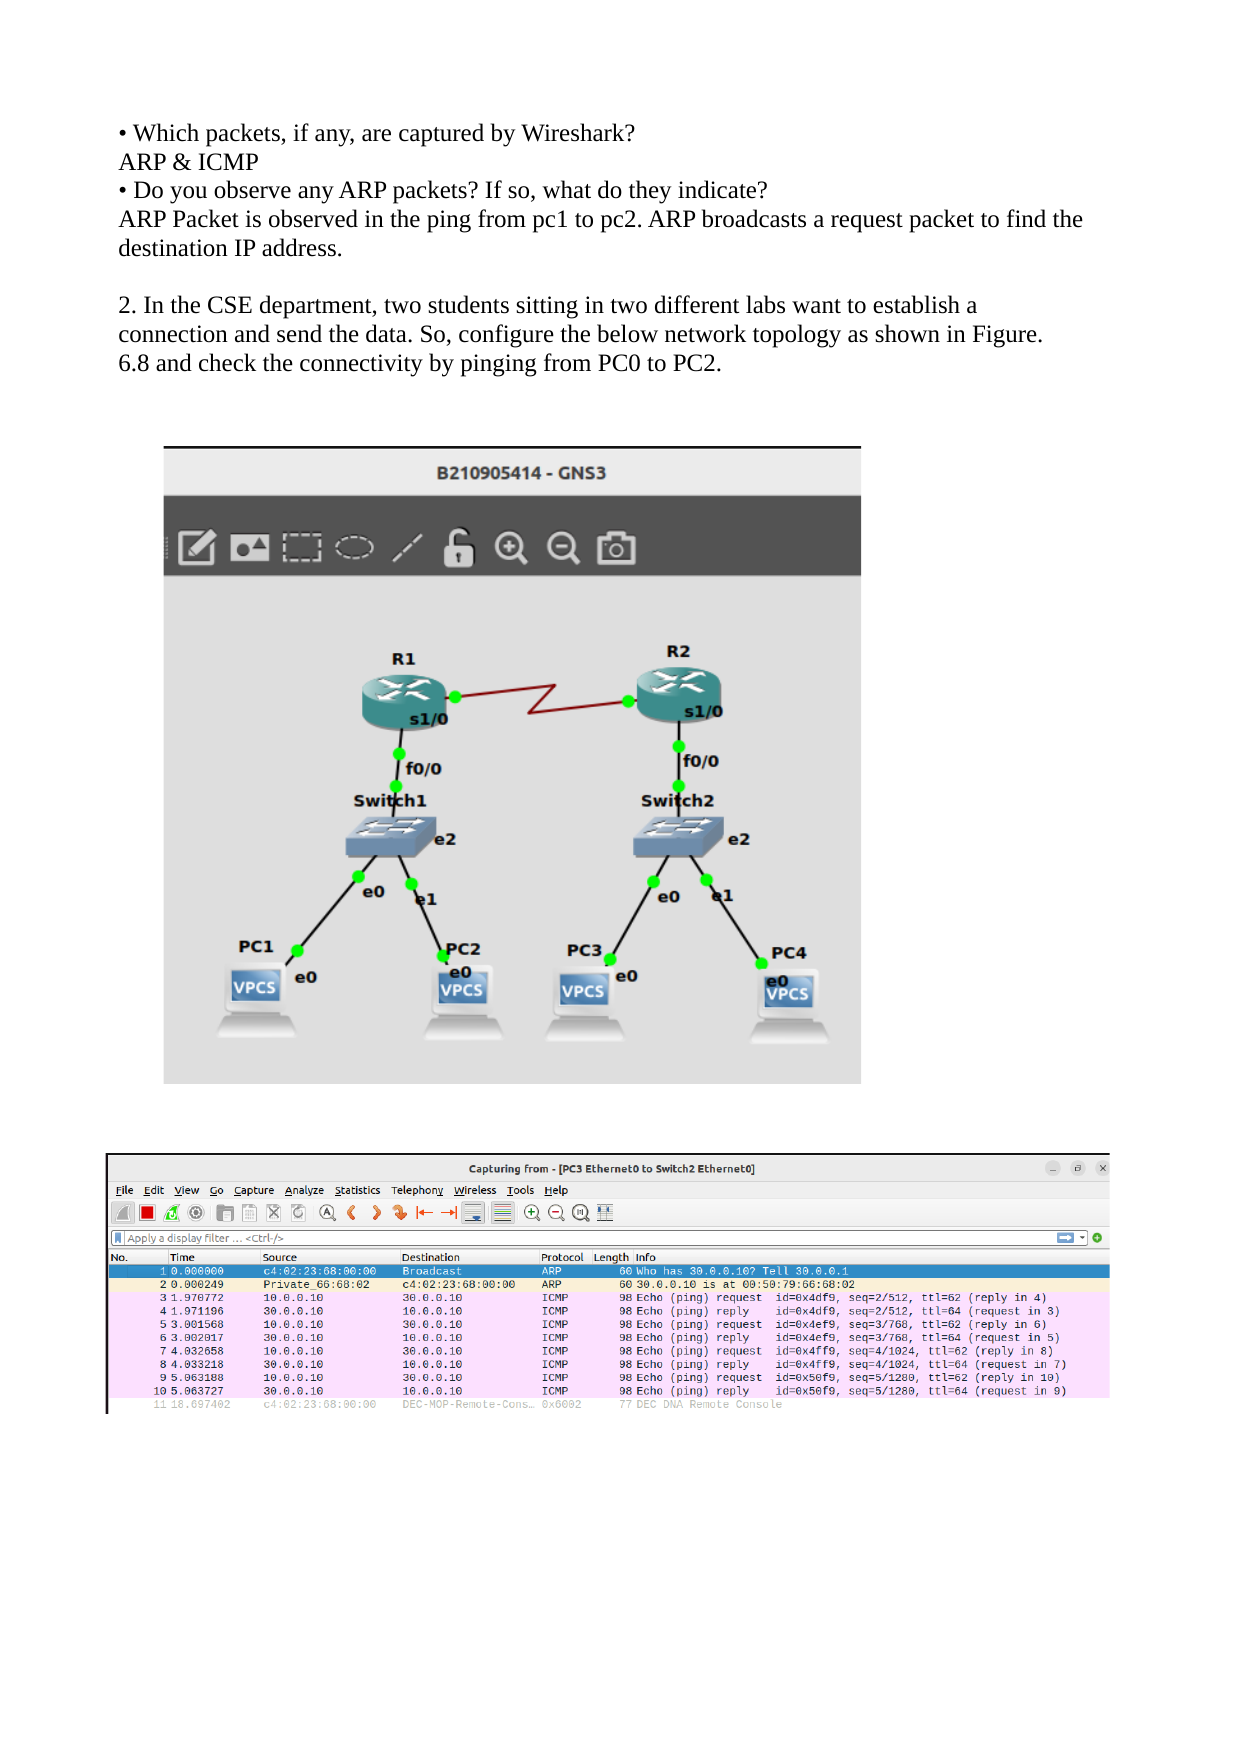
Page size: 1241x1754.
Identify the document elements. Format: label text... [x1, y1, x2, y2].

picture [105, 1153, 1110, 1414]
text • Which packets, if any, are captured by Wireshark? [118, 118, 1122, 147]
text ARP & ICMP [118, 147, 1122, 176]
text ARP Packet is observed in the ping from pc1 to pc2. ARP broadcasts a request packet to find the destination IP address. 2. In the CSE department, two students sitting in two different labs want to establish a [118, 204, 1122, 319]
picture [163, 446, 862, 1084]
text • Do you observe any ARP packets? If so, what do they indicate? [118, 176, 1122, 204]
text 6.8 and check the connectivity by pinging from PC0 to PC2. [118, 348, 1122, 377]
text connection and send the data. So, configure the below network topology as shown in Figure. [118, 319, 1122, 348]
